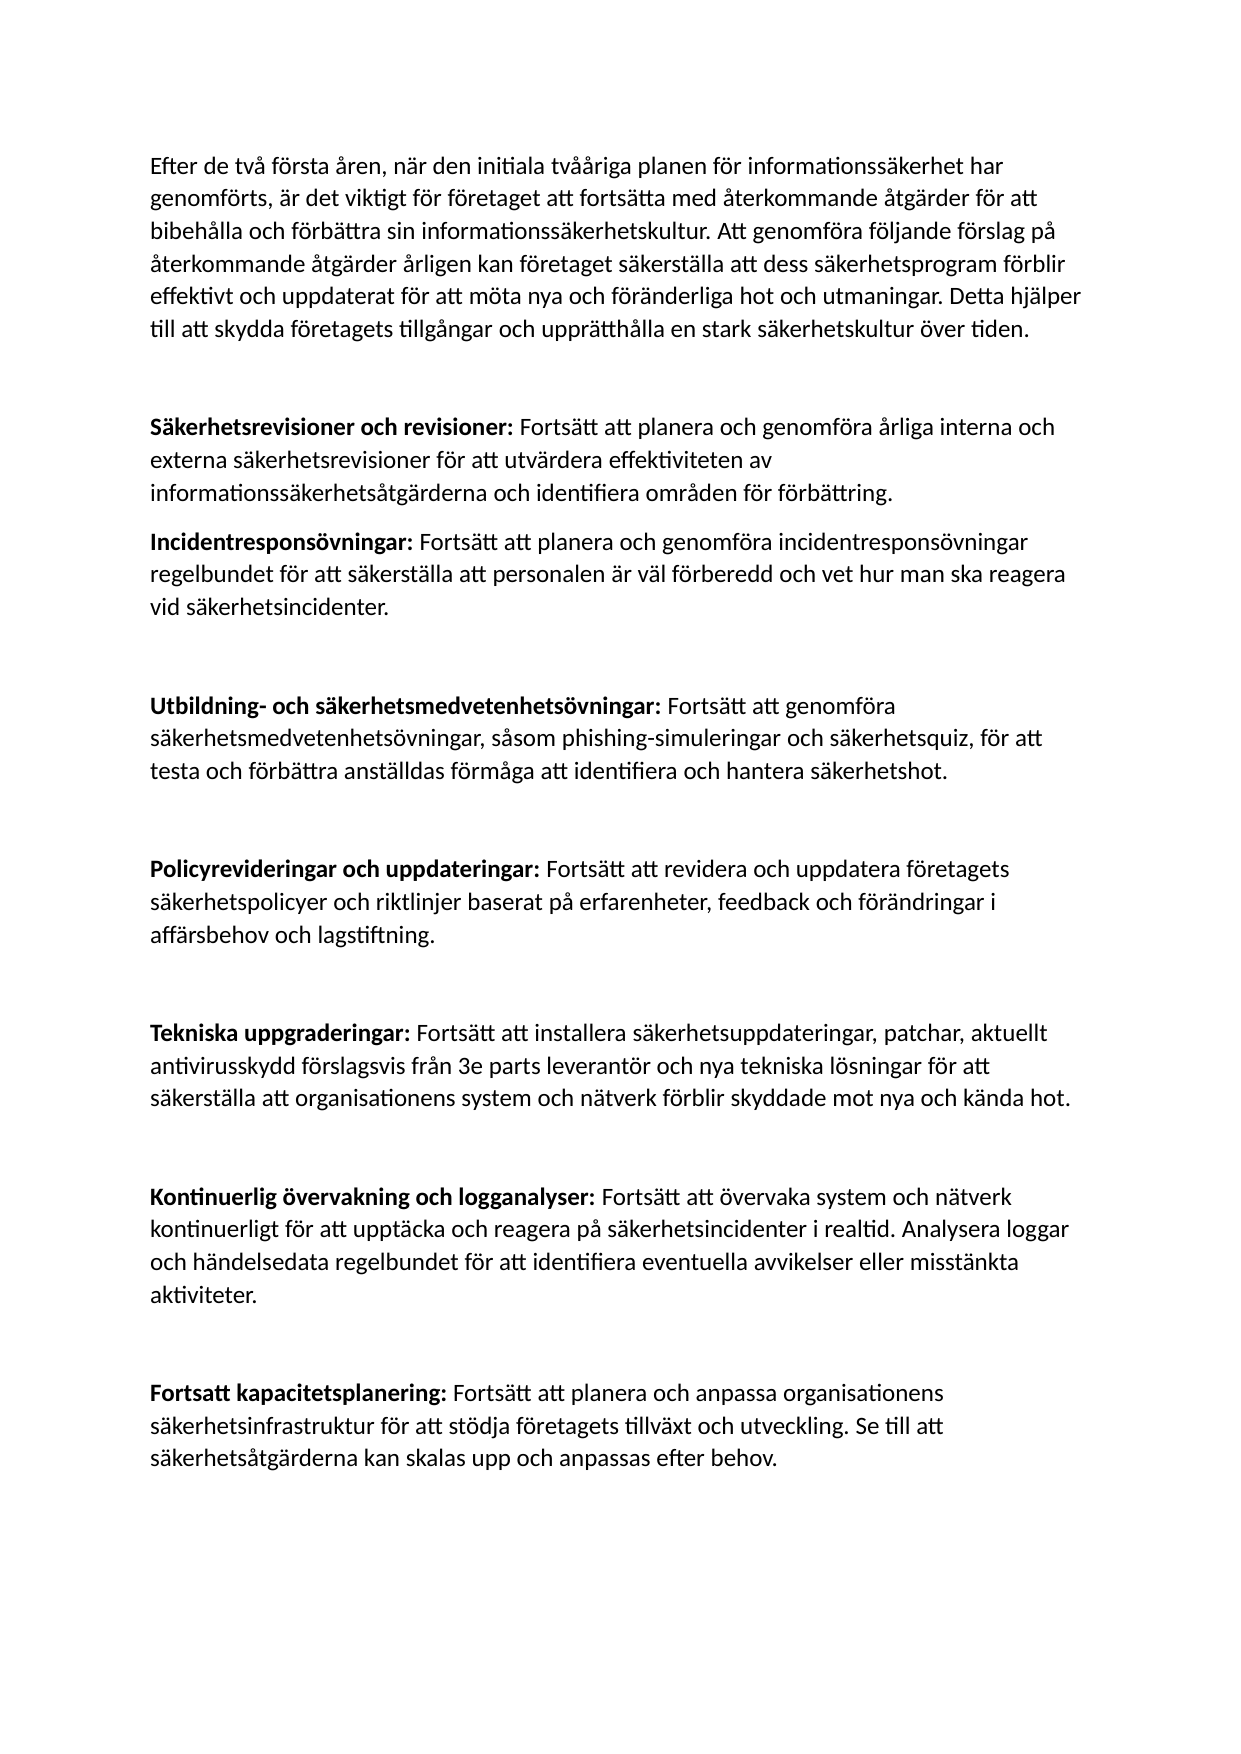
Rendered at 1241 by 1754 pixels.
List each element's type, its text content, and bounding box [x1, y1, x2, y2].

text Säkerhetsrevisioner och revisioner: Fortsätt att planera och genomföra årliga interna och externa säkerhetsrevisioner för att utvärdera effektiviteten av informationssäkerhetsåtgärderna och identifiera områden för förbättring. [150, 412, 1090, 507]
text Kontinuerlig övervakning och logganalyser: Fortsätt att övervaka system och nätverk kontinuerligt för att upptäcka och reagera på säkerhetsincidenter i realtid. Analysera loggar och händelsedata regelbundet för att identifiera eventuella avvikelser eller misstänkta aktiviteter. [150, 1181, 1090, 1309]
text Policyrevideringar och uppdateringar: Fortsätt att revidera och uppdatera företagets säkerhetspolicyer och riktlinjer baserat på erfarenheter, feedback och förändringar i affärsbehov och lagstiftning. [150, 853, 1090, 949]
text Tekniska uppgraderingar: Fortsätt att installera säkerhetsuppdateringar, patchar, aktuellt antivirusskydd förslagsvis från 3e parts leverantör och nya tekniska lösningar för att säkerställa att organisationens system och nätverk förblir skyddade mot nya och kända hot. [150, 1017, 1090, 1113]
text Efter de två första åren, när den initiala tvååriga planen för informationssäkerhet har genomförts, är det viktigt för företaget att fortsätta med återkommande åtgärder för att bibehålla och förbättra sin informationssäkerhetskultur. Att genomföra följande förslag på återkommande åtgärder årligen kan företaget säkerställa att dess säkerhetsprogram förblir effektivt och uppdaterat för att möta nya och föränderliga hot och utmaningar. Detta hjälper till att skydda företagets tillgångar och upprätthålla en stark säkerhetskultur över tiden. [150, 150, 1090, 343]
text Utbildning- och säkerhetsmedvetenhetsövningar: Fortsätt att genomföra säkerhetsmedvetenhetsövningar, såsom phishing-simuleringar och säkerhetsquiz, för att testa och förbättra anställdas förmåga att identifiera och hantera säkerhetshot. [150, 690, 1090, 786]
text Fortsatt kapacitetsplanering: Fortsätt att planera och anpassa organisationens säkerhetsinfrastruktur för att stödja företagets tillväxt och utveckling. Se till att säkerhetsåtgärderna kan skalas upp och anpassas efter behov. [150, 1377, 1090, 1473]
text Incidentresponsövningar: Fortsätt att planera och genomföra incidentresponsövningar regelbundet för att säkerställa att personalen är väl förberedd och vet hur man ska reagera vid säkerhetsincidenter. [150, 526, 1090, 622]
